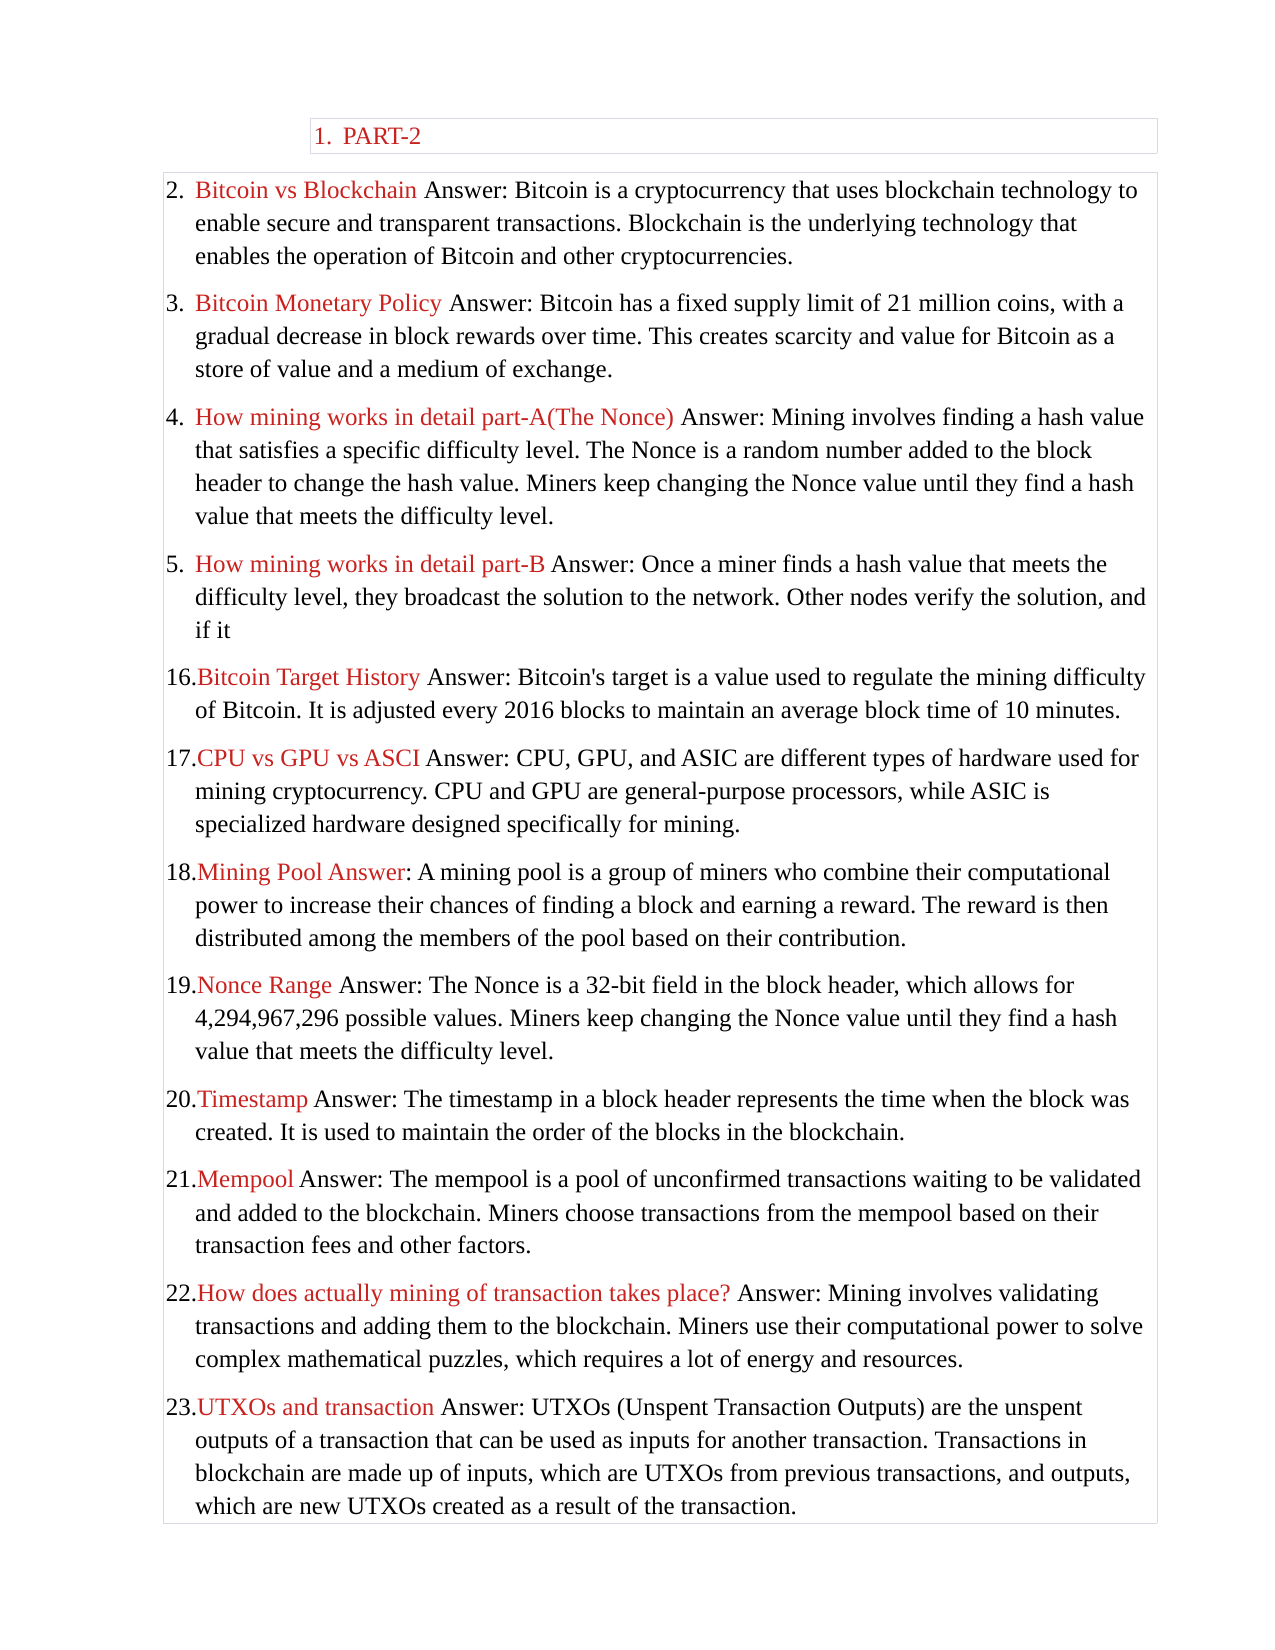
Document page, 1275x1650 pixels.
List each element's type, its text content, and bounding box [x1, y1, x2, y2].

list Mempool Answer: The mempool is a pool of unconfirmed transactions waiting to be validated and added to the blockchain. Miners choose transactions from the mempool based on their transaction fees and other factors. [164, 1162, 1157, 1259]
list How mining works in detail part-B Answer: Once a miner finds a hash value that meets the difficulty level, they broadcast the solution to the network. Other nodes verify the solution, and if it [164, 546, 1157, 643]
list How does actually mining of transaction takes place? Answer: Mining involves validating transactions and adding them to the blockchain. Miners use their computational power to solve complex mathematical puzzles, which requires a lot of energy and resources. [164, 1275, 1157, 1373]
list Bitcoin vs Blockchain Answer: Bitcoin is a cryptocurrency that uses blockchain technology to enable secure and transparent transactions. Blockchain is the underlying technology that enables the operation of Bitcoin and other cryptocurrencies. [164, 173, 1157, 269]
list CPU vs GPU vs ASCI Answer: CPU, GPU, and ASIC are different types of hardware used for mining cryptocurrency. CPU and GPU are general-purpose processors, while ASIC is specialized hardware designed specifically for mining. [164, 740, 1157, 838]
list Bitcoin Target History Answer: Bitcoin's target is a value used to regulate the mining difficulty of Bitcoin. It is adjusted every 2016 blocks to maintain an average block time of 10 minutes. [164, 659, 1157, 724]
list Nonce Range Answer: The Nonce is a 32-bit field in the block header, which allows for 4,294,967,296 possible values. Miners keep changing the Nonce value until they find a hash value that meets the difficulty level. [164, 967, 1157, 1065]
list PART-2 [311, 119, 1157, 153]
list Mining Pool Answer: A mining pool is a group of miners who combine their computational power to increase their chances of finding a block and earning a reward. The reward is then distributed among the members of the pool based on their contribution. [164, 854, 1157, 951]
list Bitcoin Monetary Policy Answer: Bitcoin has a fixed supply limit of 21 million coins, with a gradual decrease in block rewards over time. This creates scarcity and value for Bitcoin as a store of value and a medium of exchange. [164, 285, 1157, 383]
list Timestamp Answer: The timestamp in a block header represents the time when the block was created. It is used to maintain the order of the blocks in the blockchain. [164, 1081, 1157, 1146]
list How mining works in detail part-A(The Nonce) Answer: Mining involves finding a hash value that satisfies a specific difficulty level. The Nonce is a random number added to the block header to change the hash value. Miners keep changing the Nonce value until they find a hash value that meets the difficulty level. [164, 399, 1157, 530]
list UTXOs and transaction Answer: UTXOs (Unspent Transaction Outputs) are the unspent outputs of a transaction that can be used as inputs for another transaction. Transactions in blockchain are made up of inputs, which are UTXOs from previous transactions, and outputs, which are new UTXOs created as a result of the transaction. [164, 1389, 1157, 1523]
